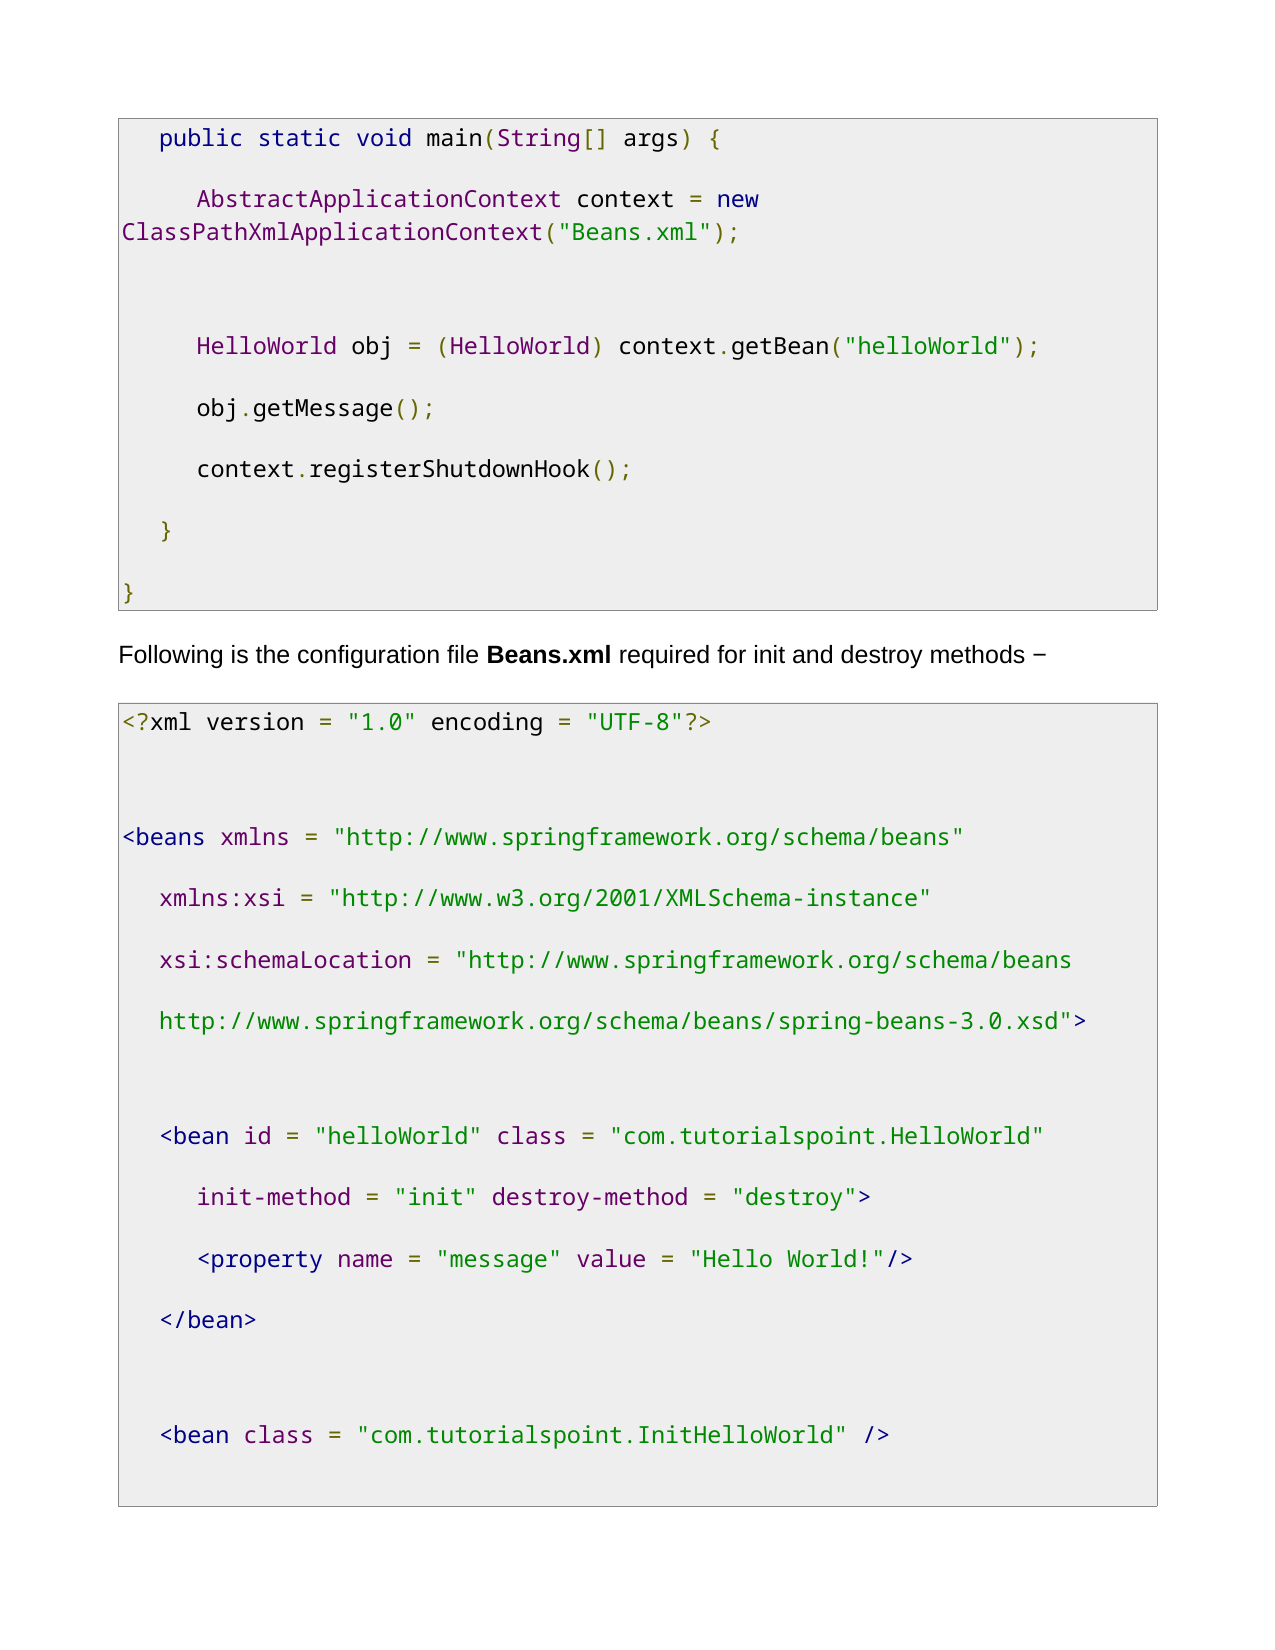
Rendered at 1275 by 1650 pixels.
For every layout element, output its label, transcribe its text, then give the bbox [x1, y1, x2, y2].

text <bean id = "helloWorld" class = "com.tutorialspoint.HelloWorld" [119, 1116, 1157, 1151]
text xsi:schemaLocation = "http://www.springframework.org/schema/beans [119, 940, 1157, 975]
text <beans xmlns = "http://www.springframework.org/schema/beans" [119, 817, 1157, 852]
text xmlns:xsi = "http://www.w3.org/2001/XMLSchema-instance" [119, 878, 1157, 914]
text } [119, 511, 1157, 546]
text Following is the configuration file Beans.xml required for init and destroy methods − [118, 640, 1157, 669]
text <bean class = "com.tutorialspoint.InitHelloWorld" /> [119, 1415, 1157, 1450]
text <property name = "message" value = "Hello World!"/> [119, 1239, 1157, 1274]
text <?xml version = "1.0" encoding = "UTF-8"?> [119, 704, 1157, 738]
text AbstractApplicationContext context = new ClassPathXmlApplicationContext("Beans.xml"); [119, 179, 1157, 247]
text http://www.springframework.org/schema/beans/spring-beans-3.0.xsd"> [119, 1001, 1157, 1037]
text } [119, 572, 1157, 610]
text public static void main(String[] args) { [119, 119, 1157, 153]
text context.registerShutdownHook(); [119, 449, 1157, 484]
text </bean> [119, 1300, 1157, 1336]
text init-method = "init" destroy-method = "destroy"> [119, 1177, 1157, 1213]
text obj.getMessage(); [119, 388, 1157, 423]
text HelloWorld obj = (HelloWorld) context.getBean("helloWorld"); [119, 326, 1157, 361]
